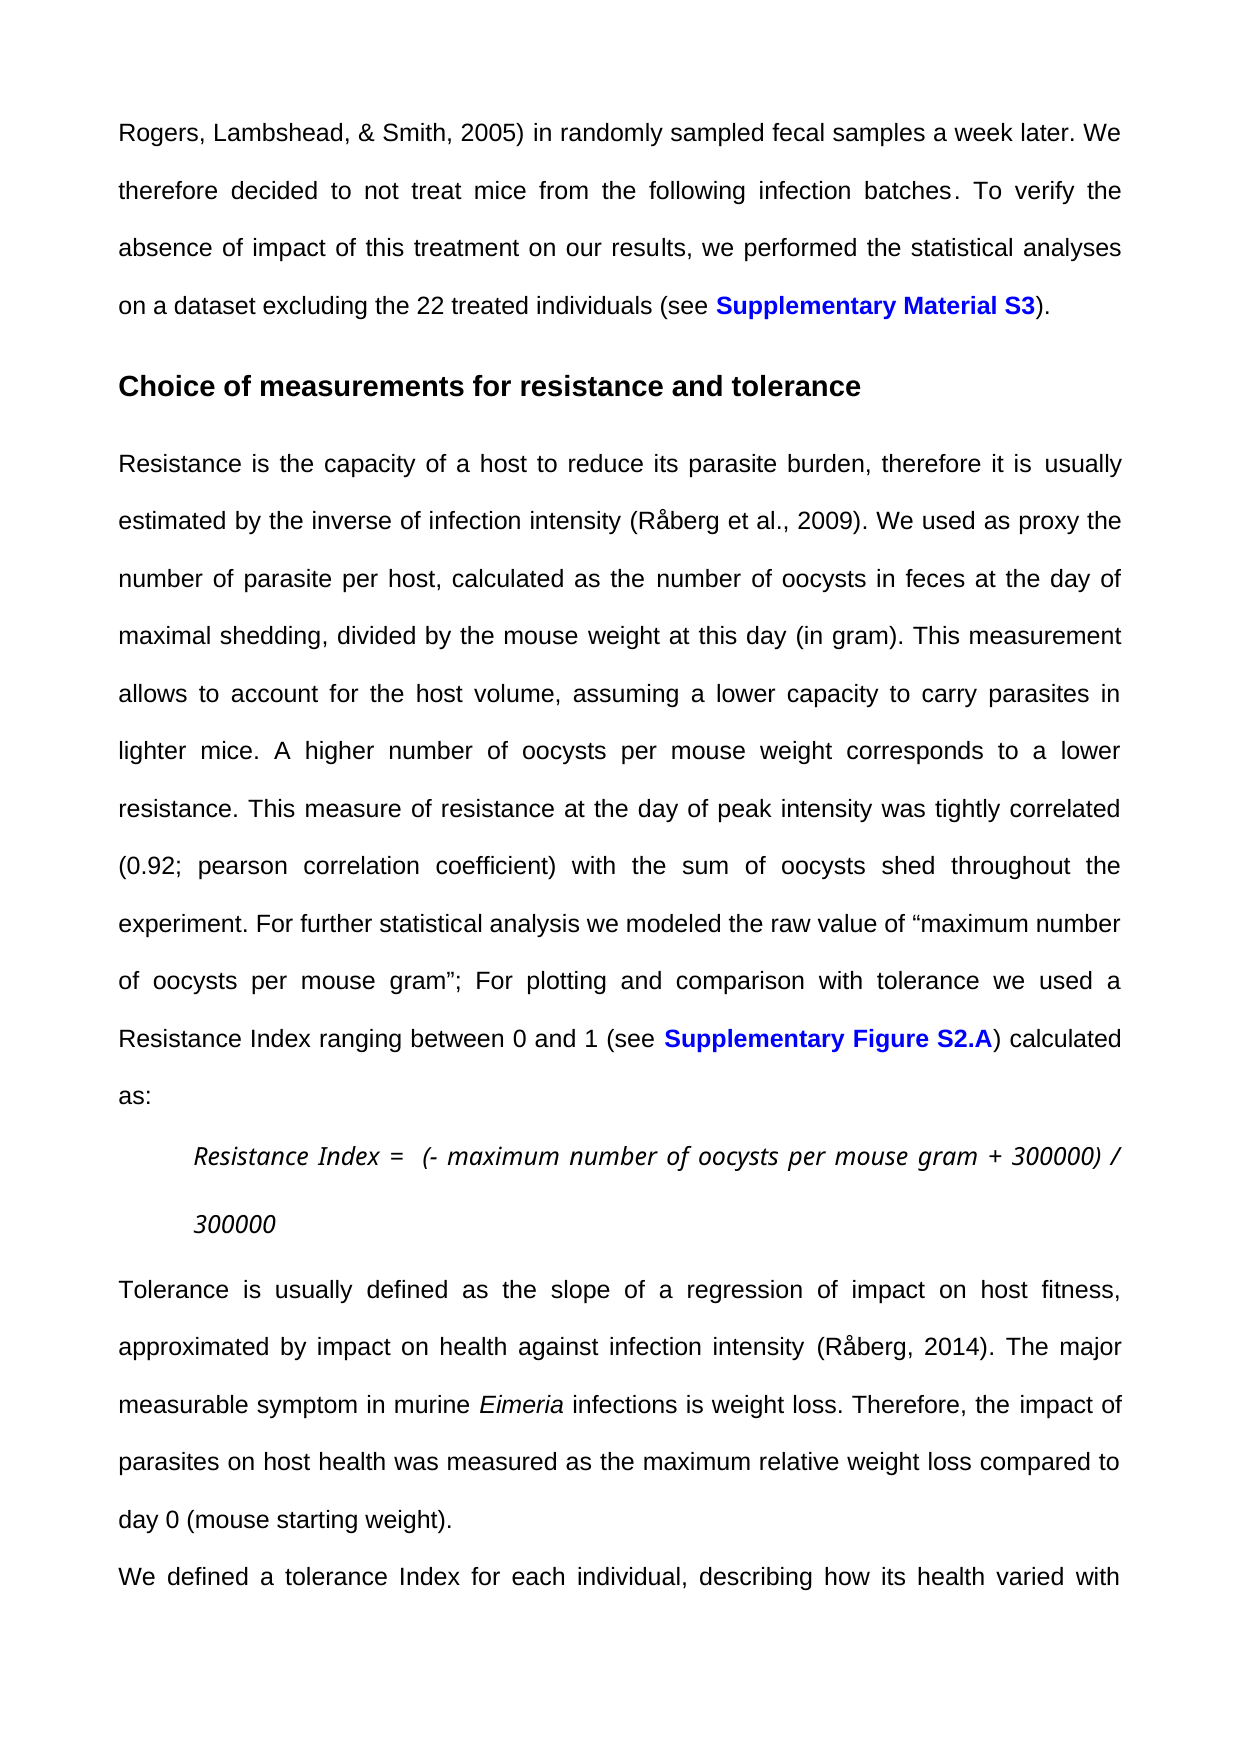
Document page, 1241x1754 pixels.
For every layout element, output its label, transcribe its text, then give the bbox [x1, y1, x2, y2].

text Resistance Index = (- maximum number of oocysts per mouse gram + 300000) / 300000 [193, 1138, 1122, 1241]
text We defined a tolerance Index for each individual, describing how its health varied with [118, 1562, 1122, 1591]
subtitle Choice of measurements for resistance and tolerance [118, 369, 1122, 402]
text Rogers, Lambshead, & Smith, 2005) in randomly sampled fecal samples a week later. We therefore decided to not treat mice from the following infection batches. To verify the absence of impact of this treatment on our results, we performed the statistical analyses on a dataset excluding the 22 treated individuals (see Supplementary Material S3). [118, 118, 1122, 319]
text Tolerance is usually defined as the slope of a regression of impact on host fitness, approximated by impact on health against infection intensity (Råberg, 2014). The major measurable symptom in murine Eimeria infections is weight loss. Therefore, the impact of parasites on host health was measured as the maximum relative weight loss compared to day 0 (mouse starting weight). [118, 1275, 1122, 1533]
text Resistance is the capacity of a host to reduce its parasite burden, therefore it is usually estimated by the inverse of infection intensity (Råberg et al., 2009). We used as proxy the number of parasite per host, calculated as the number of oocysts in feces at the day of maximal shedding, divided by the mouse weight at this day (in gram). This measurement allows to account for the host volume, assuming a lower capacity to carry parasites in lighter mice. A higher number of oocysts per mouse weight corresponds to a lower resistance. This measure of resistance at the day of peak intensity was tightly correlated (0.92; pearson correlation coefficient) with the sum of oocysts shed throughout the experiment. For further statistical analysis we modeled the raw value of “maximum number of oocysts per mouse gram”; For plotting and comparison with tolerance we used a Resistance Index ranging between 0 and 1 (see Supplementary Figure S2.A) calculated as: [118, 448, 1122, 1110]
